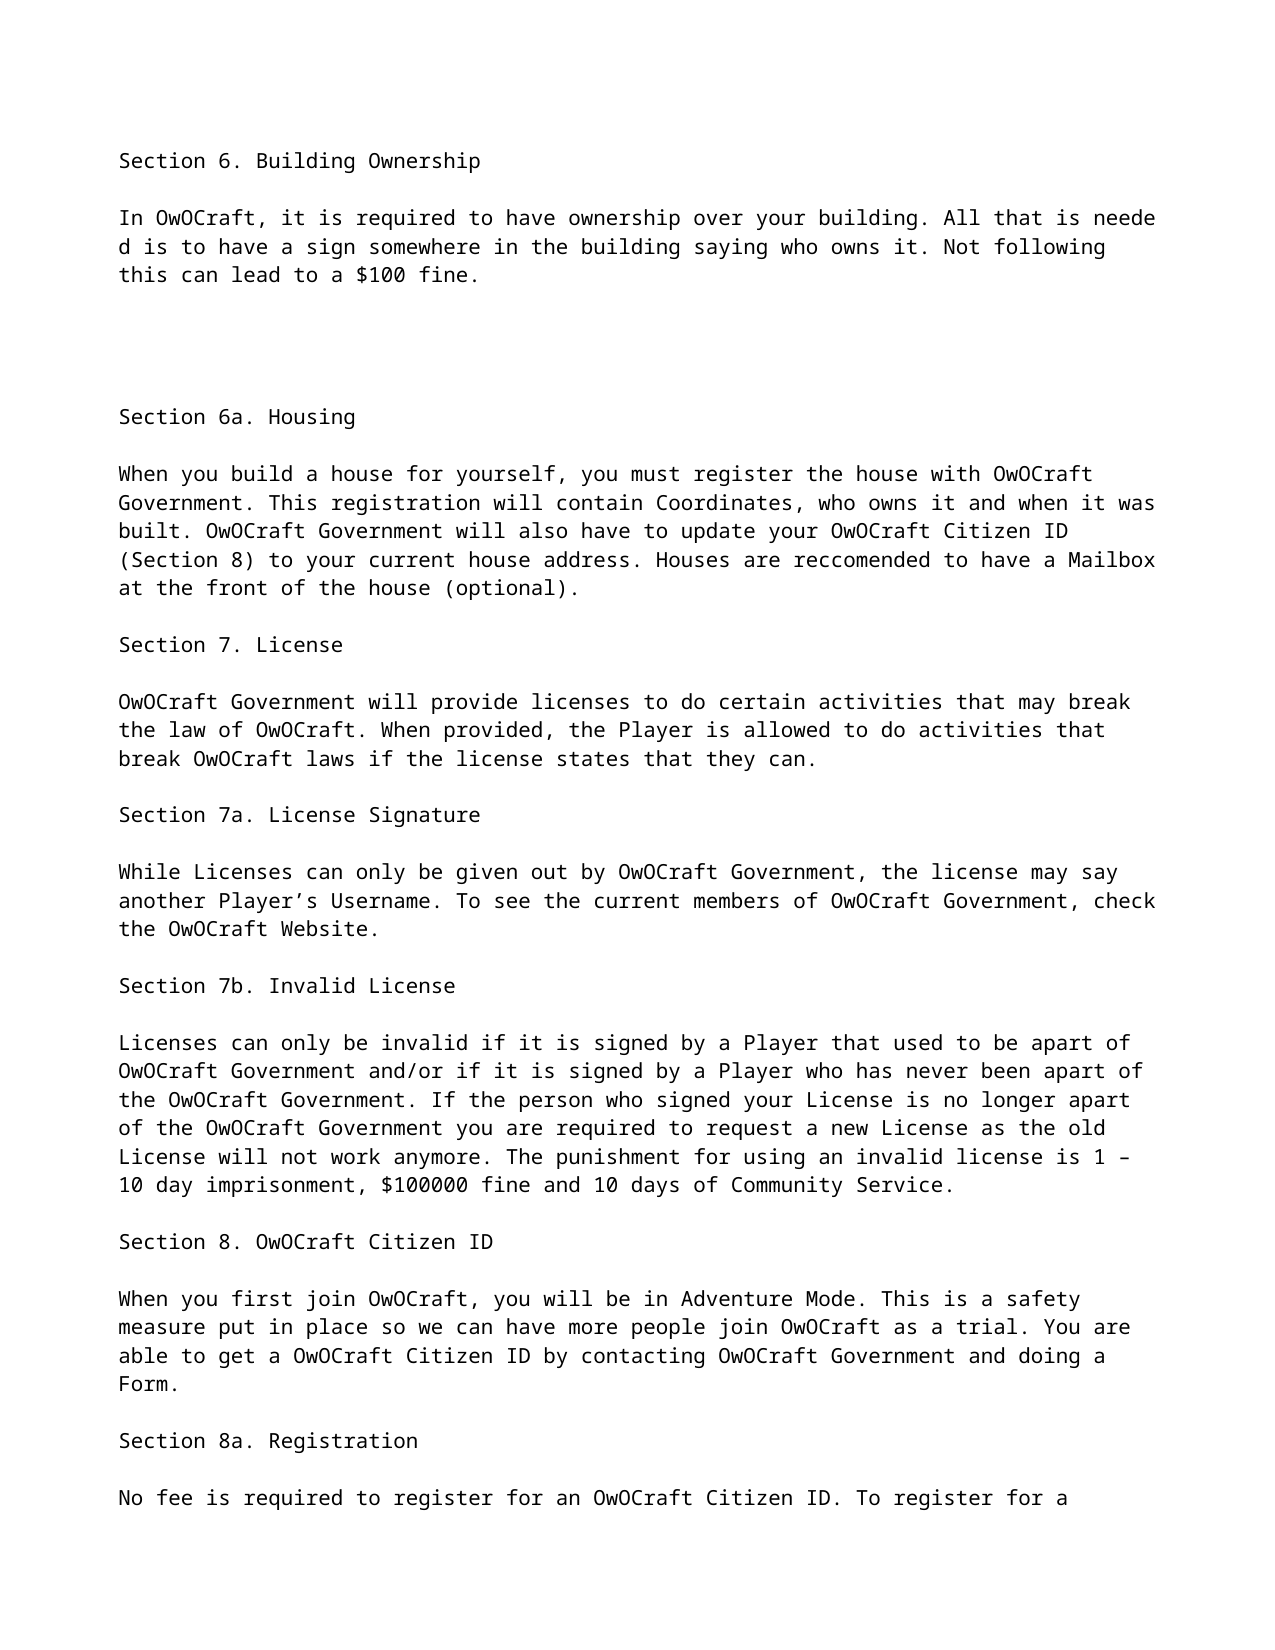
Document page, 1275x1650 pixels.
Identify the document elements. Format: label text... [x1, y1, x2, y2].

text No fee is required to register for an OwOCraft Citizen ID. To register for a [118, 1483, 1157, 1512]
text When you first join OwOCraft, you will be in Adventure Mode. This is a safety measure put in place so we can have more people join OwOCraft as a trial. You are able to get a OwOCraft Citizen ID by contacting OwOCraft Government and doing a Form. [118, 1284, 1157, 1398]
text Section 8a. Registration [118, 1426, 1157, 1455]
text When you build a house for yourself, you must register the house with OwOCraft Government. This registration will contain Coordinates, who owns it and when it was built. OwOCraft Government will also have to update your OwOCraft Citizen ID (Section 8) to your current house address. Houses are reccomended to have a Mailbox at the front of the house (optional). [118, 459, 1157, 602]
text Section 7a. License Signature [118, 801, 1157, 829]
text Section 7. License [118, 630, 1157, 658]
text Section 8. OwOCraft Citizen ID [118, 1227, 1157, 1256]
text While Licenses can only be given out by OwOCraft Government, the license may say another Player’s Username. To see the current members of OwOCraft Government, check the OwOCraft Website. [118, 857, 1157, 943]
text Section 6a. Housing [118, 402, 1157, 431]
text Licenses can only be invalid if it is signed by a Player that used to be apart of OwOCraft Government and/or if it is signed by a Player who has never been apart of the OwOCraft Government. If the person who signed your License is no longer apart of the OwOCraft Government you are required to request a new License as the old License will not work anymore. The punishment for using an invalid license is 1 – 10 day imprisonment, $100000 fine and 10 days of Community Service. [118, 1028, 1157, 1199]
text OwOCraft Government will provide licenses to do certain activities that may break the law of OwOCraft. When provided, the Player is allowed to do activities that break OwOCraft laws if the license states that they can. [118, 687, 1157, 772]
text In OwOCraft, it is required to have ownership over your building. All that is neede d is to have a sign somewhere in the building saying who owns it. Not following this can lead to a $100 fine. [118, 203, 1157, 289]
text Section 7b. Invalid License [118, 971, 1157, 1000]
text Section 6. Building Ownership [118, 147, 1157, 175]
